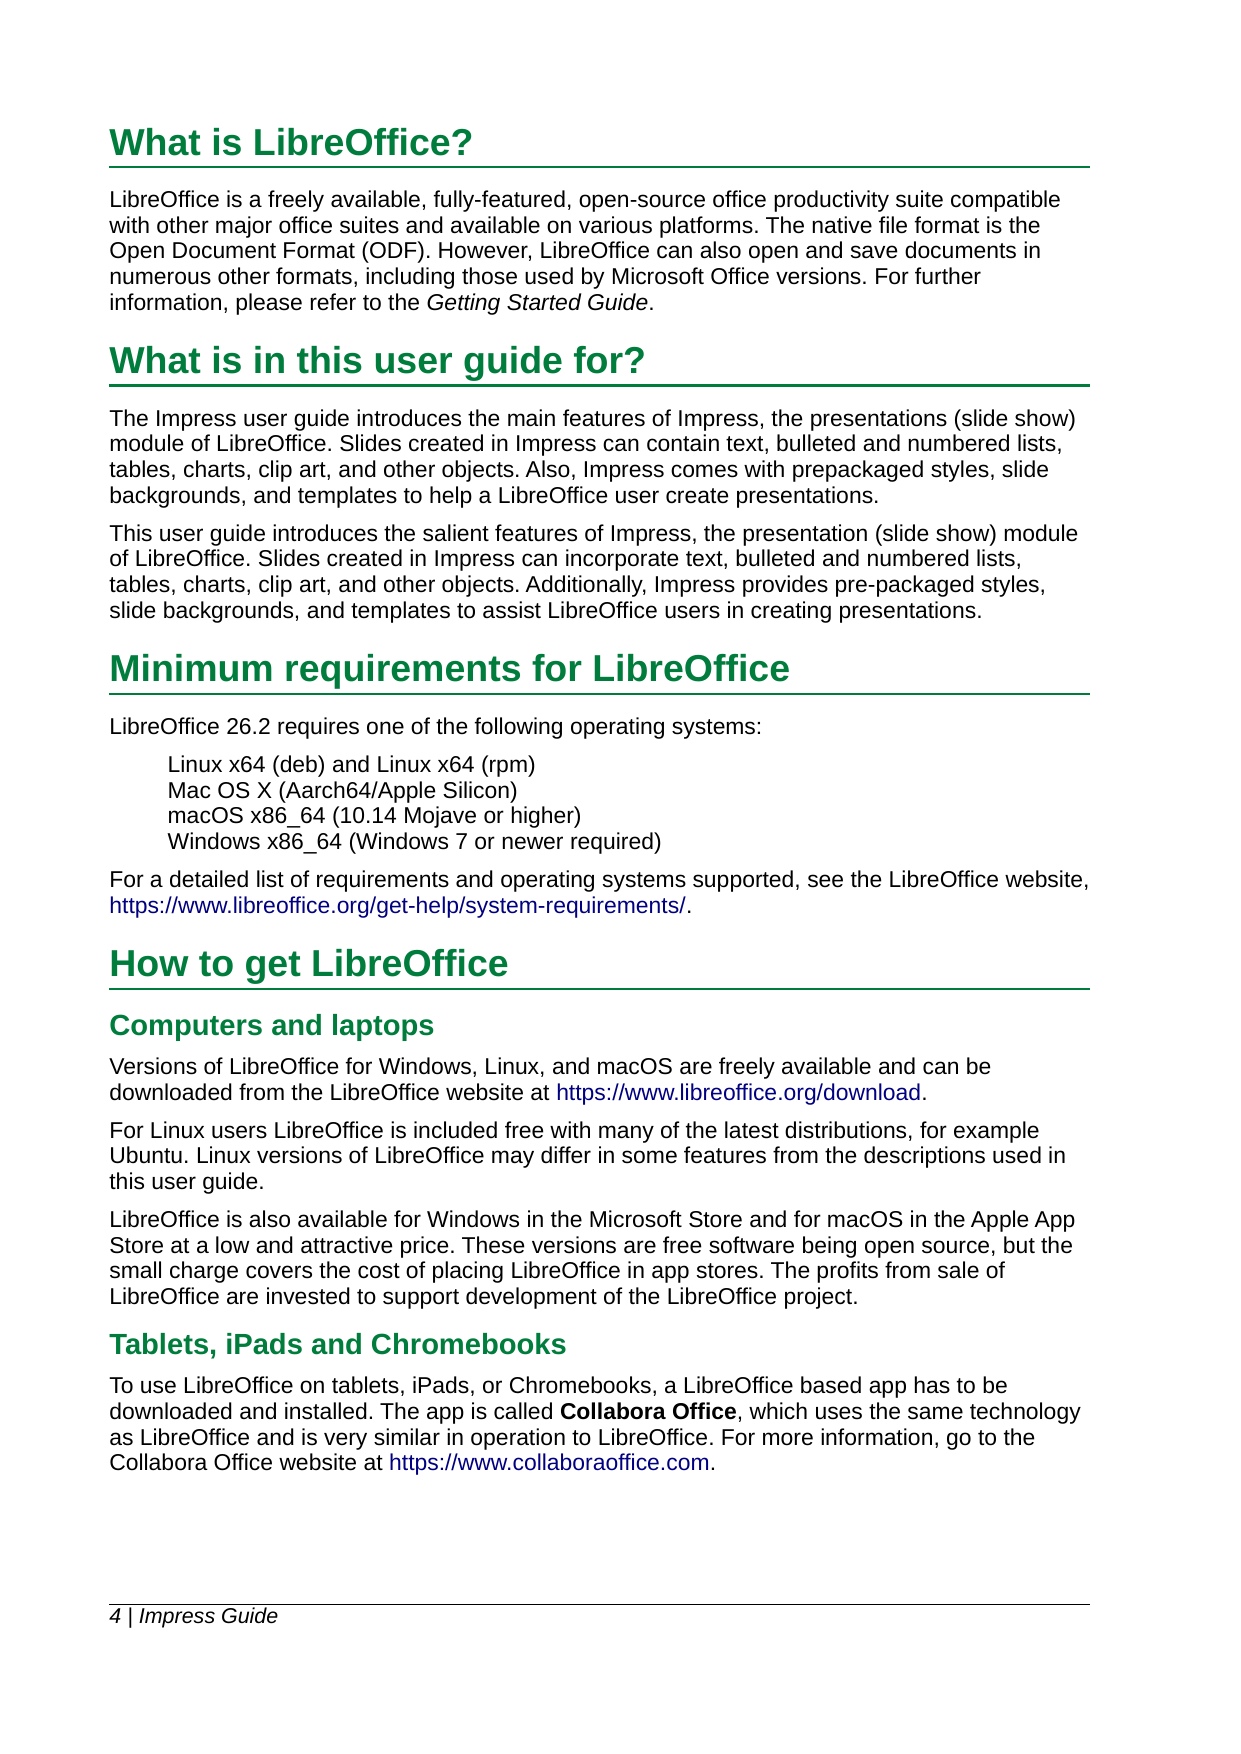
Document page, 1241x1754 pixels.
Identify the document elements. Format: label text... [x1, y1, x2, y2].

list Mac OS X (Aarch64/Apple Silicon) [167, 777, 1090, 803]
list macOS x86_64 (10.14 Mojave or higher) [167, 803, 1090, 828]
text Versions of LibreOffice for Windows, Linux, and macOS are freely available and can be downloaded from the LibreOffice website at https://www.libreoffice.org/download. [109, 1054, 1090, 1105]
list Windows x86_64 (Windows 7 or newer required) [167, 828, 1090, 854]
subtitle How to get LibreOffice [109, 943, 1090, 988]
subtitle Computers and laptops [109, 1008, 1090, 1041]
text LibreOffice is a freely available, fully-featured, open-source office productivity suite compatible with other major office suites and available on various platforms. The native file format is the Open Document Format (ODF). However, LibreOffice can also open and save documents in numerous other formats, including those used by Microsoft Office versions. For further information, please refer to the Getting Started Guide. [109, 187, 1090, 315]
text LibreOffice 26.2 requires one of the following operating systems: [109, 713, 1090, 739]
text LibreOffice is also available for Windows in the Microsoft Store and for macOS in the Apple App Store at a low and attractive price. These versions are free software being open source, but the small charge covers the cost of placing LibreOffice in app stores. The profits from sale of LibreOffice are invested to support development of the LibreOffice project. [109, 1207, 1090, 1309]
subtitle What is in this user guide for? [109, 340, 1090, 384]
text For a detailed list of requirements and operating systems supported, see the LibreOffice website, https://www.libreoffice.org/get-help/system-requirements/. [109, 867, 1090, 918]
subtitle Minimum requirements for LibreOffice [109, 648, 1090, 693]
text The Impress user guide introduces the main features of Impress, the presentations (slide show) module of LibreOffice. Slides created in Impress can contain text, bulleted and numbered lists, tables, charts, clip art, and other objects. Also, Impress comes with prepackaged styles, slide backgrounds, and templates to help a LibreOffice user create presentations. [109, 405, 1090, 508]
text For Linux users LibreOffice is included free with many of the latest distributions, for example Ubuntu. Linux versions of LibreOffice may differ in some features from the descriptions used in this user guide. [109, 1117, 1090, 1194]
text To use LibreOffice on tablets, iPads, or Chromebooks, a LibreOffice based app has to be downloaded and installed. The app is called Collabora Office, which uses the same technology as LibreOffice and is very similar in operation to LibreOffice. For more information, go to the Collabora Office website at https://www.collaboraoffice.com. [109, 1373, 1090, 1476]
subtitle Tablets, iPads and Chromebooks [109, 1328, 1090, 1361]
list Linux x64 (deb) and Linux x64 (rpm) [167, 752, 1090, 777]
subtitle What is LibreOffice? [109, 121, 1090, 166]
text This user guide introduces the salient features of Impress, the presentation (slide show) module of LibreOffice. Slides created in Impress can incorporate text, bulleted and numbered lists, tables, charts, clip art, and other objects. Additionally, Impress provides pre-packaged styles, slide backgrounds, and templates to assist LibreOffice users in creating presentations. [109, 520, 1090, 623]
